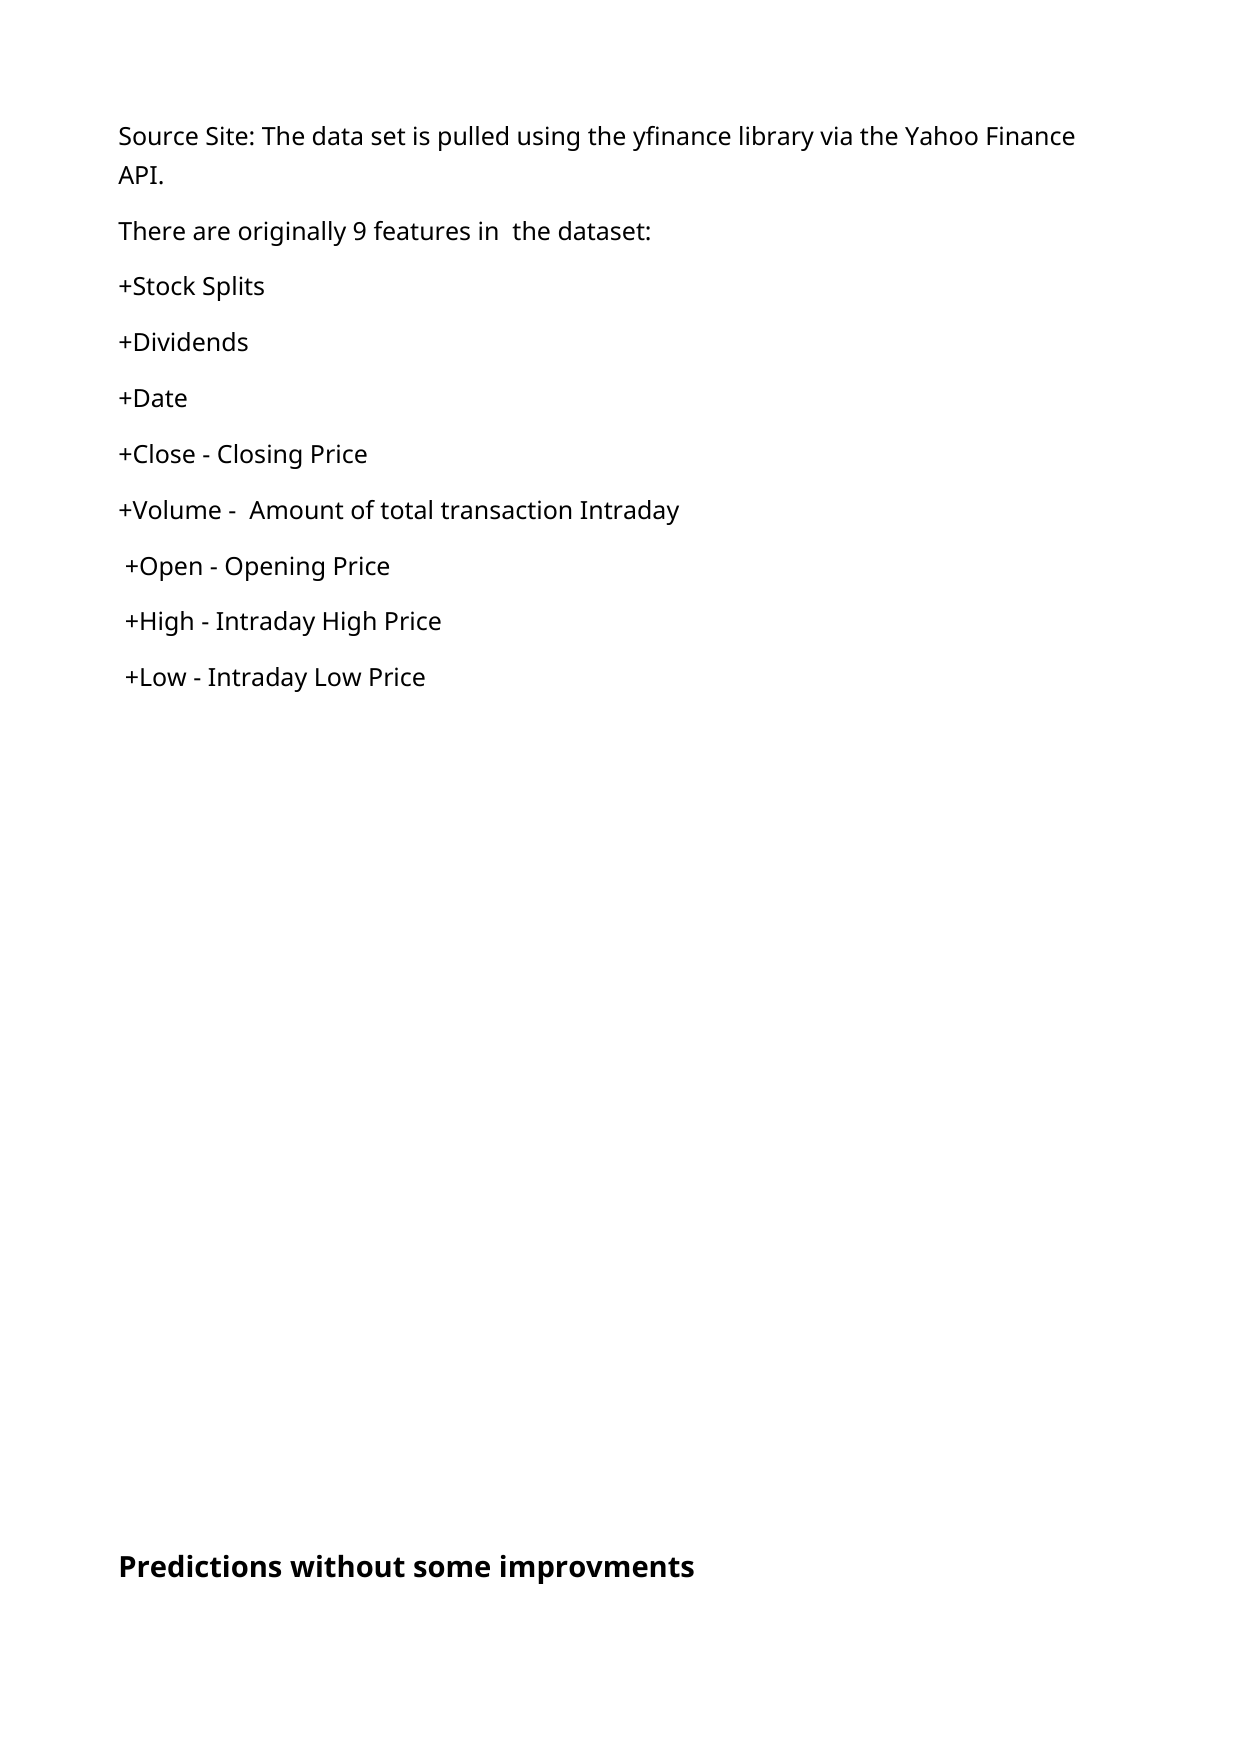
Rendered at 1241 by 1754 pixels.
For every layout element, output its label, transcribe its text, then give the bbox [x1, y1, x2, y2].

text +Volume - Amount of total transaction Intraday [118, 492, 1122, 526]
text Source Site: The data set is pulled using the yfinance library via the Yahoo Finance API. [118, 118, 1122, 191]
text +High - Intraday High Price [118, 604, 1122, 638]
text There are originally 9 features in the dataset: [118, 213, 1122, 247]
text Predictions without some improvments [118, 1546, 1122, 1586]
text +Close - Closing Price [118, 436, 1122, 471]
text +Low - Intraday Low Price [118, 660, 1122, 694]
text +Stock Splits [118, 269, 1122, 303]
text +Date [118, 381, 1122, 415]
text +Dividends [118, 325, 1122, 359]
text +Open - Opening Price [118, 548, 1122, 582]
